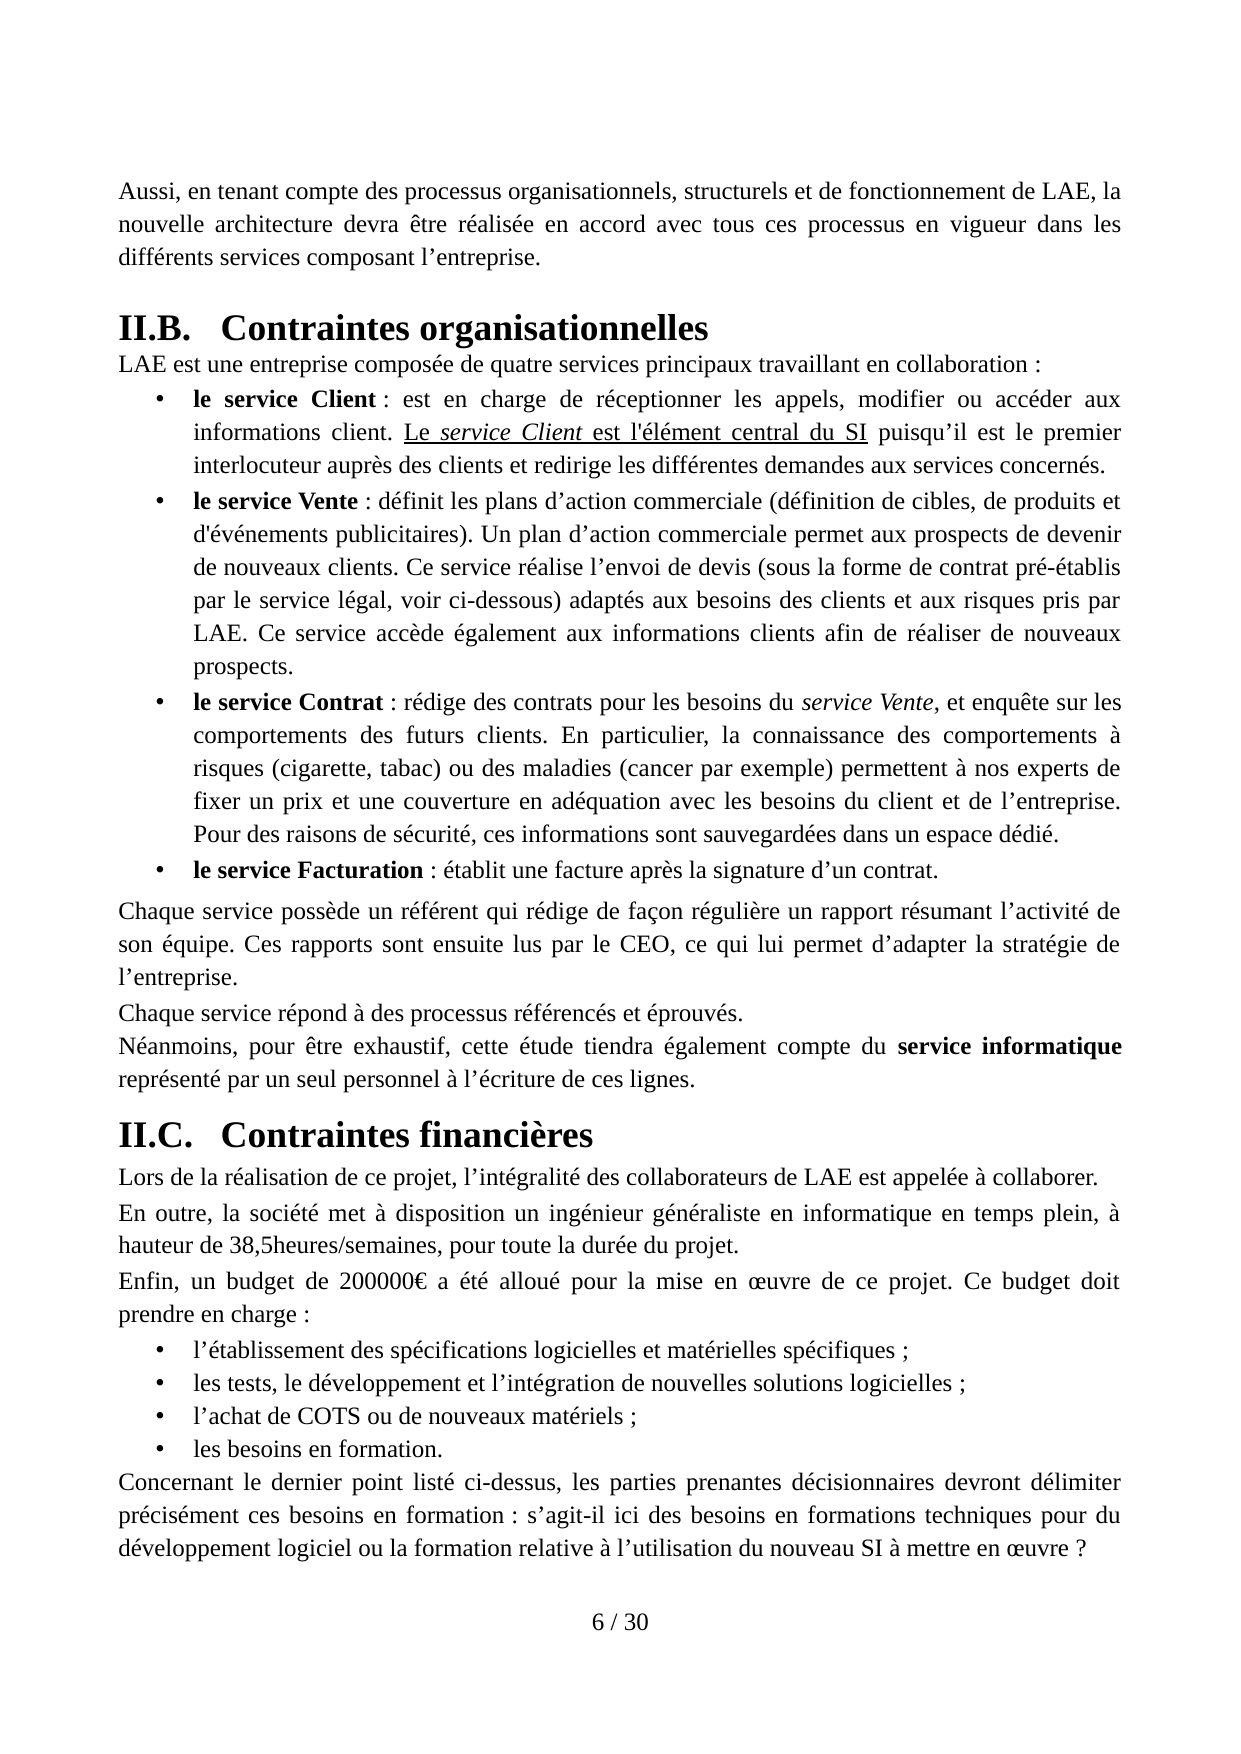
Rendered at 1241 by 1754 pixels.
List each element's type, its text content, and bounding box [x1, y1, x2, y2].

text En outre, la société met à disposition un ingénieur généraliste en informatique en temps plein, à hauteur de 38,5heures/semaines, pour toute la durée du projet. [118, 1198, 1122, 1259]
list les besoins en formation. [156, 1434, 1122, 1463]
text LAE est une entreprise composée de quatre services principaux travaillant en collaboration : [118, 349, 1122, 377]
list les tests, le développement et l’intégration de nouvelles solutions logicielles ; [156, 1368, 1122, 1397]
text Enfin, un budget de 200000€ a été alloué pour la mise en œuvre de ce projet. Ce budget doit prendre en charge : [118, 1266, 1122, 1328]
text Concernant le dernier point listé ci-dessus, les parties prenantes décisionnaires devront délimiter précisément ces besoins en formation : s’agit-il ici des besoins en formations techniques pour du développement logiciel ou la formation relative à l’utilisation du nouveau SI à mettre en œuvre ? [118, 1467, 1122, 1562]
list le service Client : est en charge de réceptionner les appels, modifier ou accéder aux informations client. Le service Client est l'élément central du SI puisqu’il est le premier interlocuteur auprès des clients et redirige les différentes demandes aux services concernés. [156, 384, 1122, 479]
text Chaque service possède un référent qui rédige de façon régulière un rapport résumant l’activité de son équipe. Ces rapports sont ensuite lus par le CEO, ce qui lui permet d’adapter la stratégie de l’entreprise. [118, 896, 1122, 991]
list le service Vente : définit les plans d’action commerciale (définition de cibles, de produits et d'événements publicitaires). Un plan d’action commerciale permet aux prospects de devenir de nouveaux clients. Ce service réalise l’envoi de devis (sous la forme de contrat pré-établis par le service légal, voir ci-dessous) adaptés aux besoins des clients et aux risques pris par LAE. Ce service accède également aux informations clients afin de réaliser de nouveaux prospects. [156, 486, 1122, 680]
list le service Facturation : établit une facture après la signature d’un contrat. [156, 855, 1122, 883]
list le service Contrat : rédige des contrats pour les besoins du service Vente, et enquête sur les comportements des futurs clients. En particulier, la connaissance des comportements à risques (cigarette, tabac) ou des maladies (cancer par exemple) permettent à nos experts de fixer un prix et une couverture en adéquation avec les besoins du client et de l’entreprise. Pour des raisons de sécurité, ces informations sont sauvegardées dans un espace dédié. [156, 687, 1122, 848]
list l’achat de COTS ou de nouveaux matériels ; [156, 1401, 1122, 1430]
subtitle Contraintes financières [118, 1112, 1122, 1155]
text Lors de la réalisation de ce projet, l’intégralité des collaborateurs de LAE est appelée à collaborer. [118, 1162, 1122, 1191]
subtitle Contraintes organisationnelles [118, 305, 1122, 348]
text Chaque service répond à des processus référencés et éprouvés. [118, 998, 1122, 1027]
list l’établissement des spécifications logicielles et matérielles spécifiques ; [156, 1335, 1122, 1364]
text Aussi, en tenant compte des processus organisationnels, structurels et de fonctionnement de LAE, la nouvelle architecture devra être réalisée en accord avec tous ces processus en vigueur dans les différents services composant l’entreprise. [118, 176, 1122, 271]
text Néanmoins, pour être exhaustif, cette étude tiendra également compte du service informatique représenté par un seul personnel à l’écriture de ces lignes. [118, 1031, 1122, 1093]
